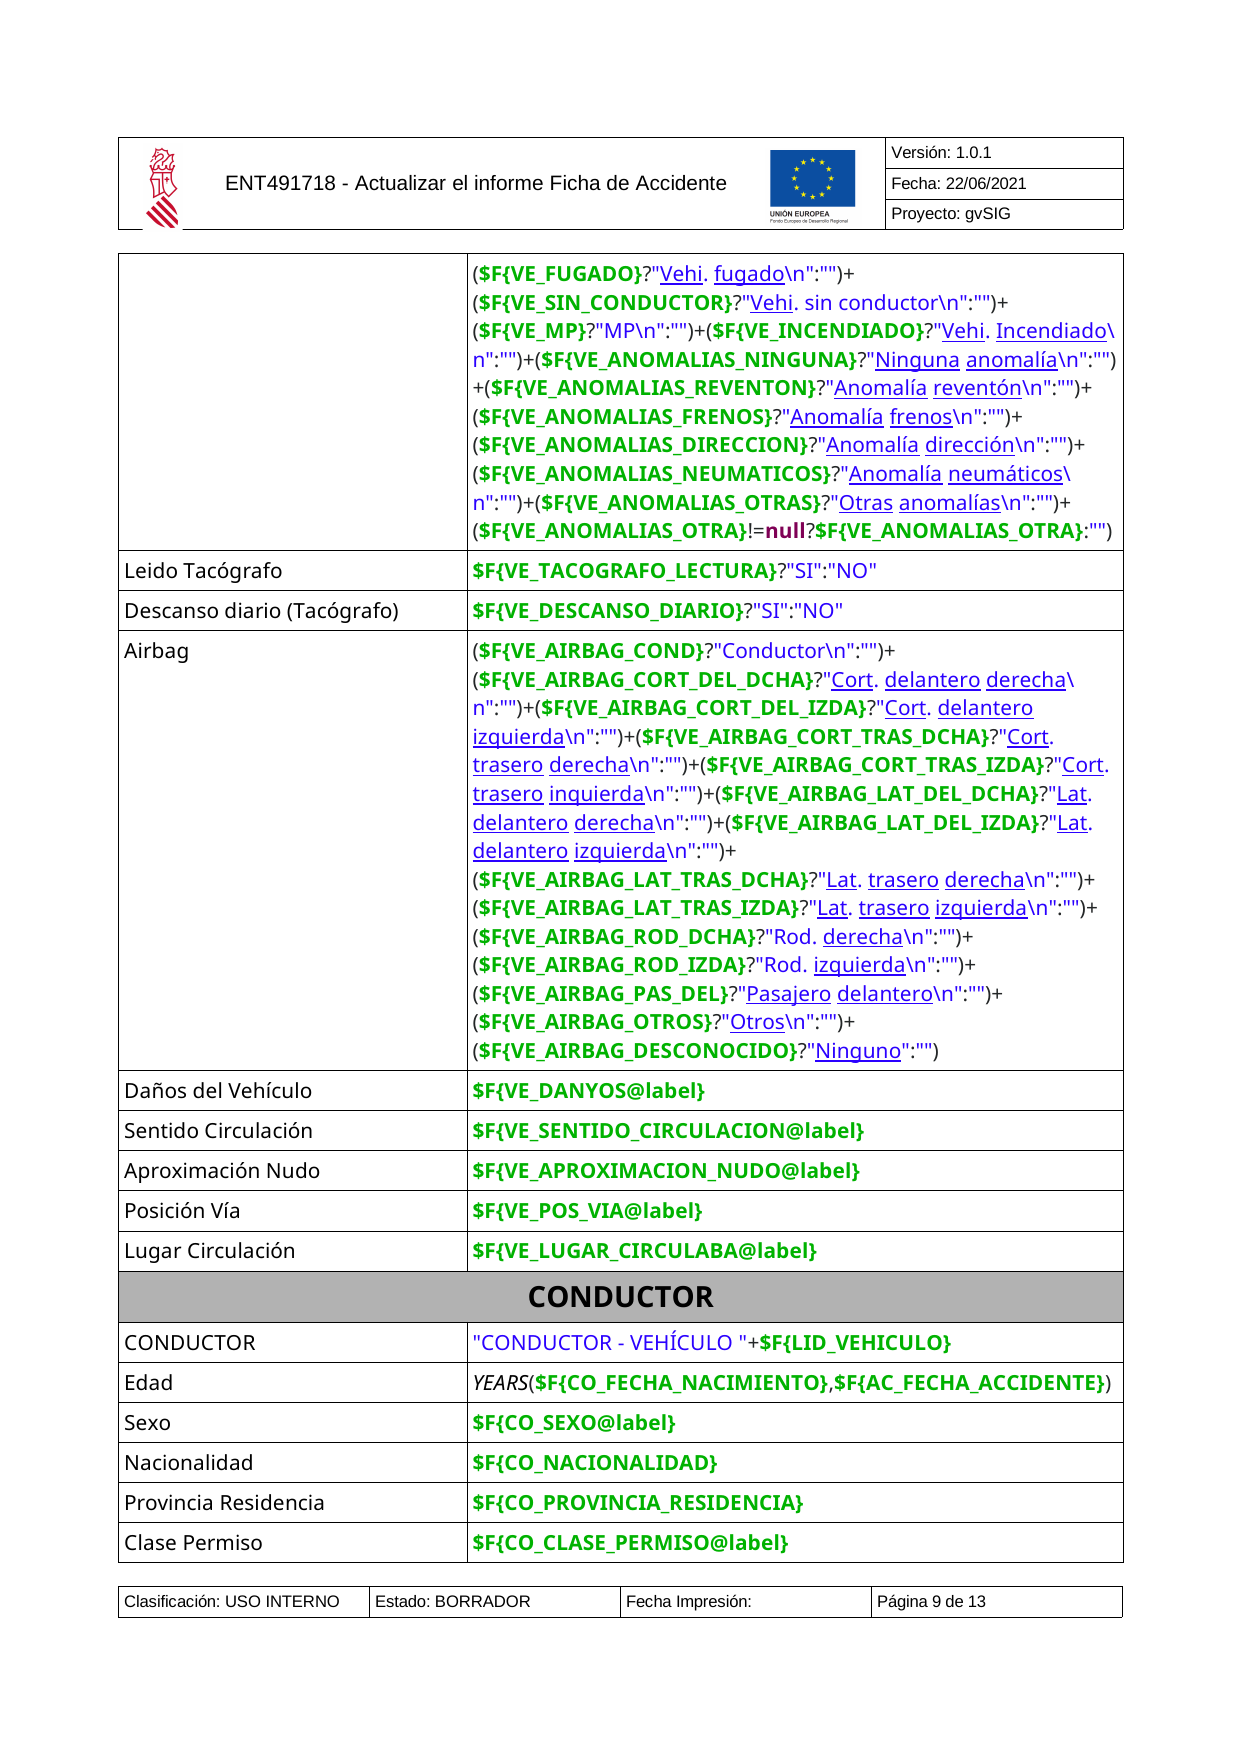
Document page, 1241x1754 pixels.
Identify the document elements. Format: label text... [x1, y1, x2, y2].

table_cell $F{CO_CLASE_PERMISO@label} [468, 1523, 1123, 1562]
table_cell ($F{VE_FUGADO}?"Vehi. fugado\n":"")+($F{VE_SIN_CONDUCTOR}?"Vehi. sin conductor\n":"")+($F{VE_MP}?"MP\n":"")+($F{VE_INCENDIADO}?"Vehi. Incendiado\n":"")+($F{VE_ANOMALIAS_NINGUNA}?"Ninguna anomalía\n":"")+($F{VE_ANOMALIAS_REVENTON}?"Anomalía reventón\n":"")+($F{VE_ANOMALIAS_FRENOS}?"Anomalía frenos\n":"")+($F{VE_ANOMALIAS_DIRECCION}?"Anomalía dirección\n":"")+($F{VE_ANOMALIAS_NEUMATICOS}?"Anomalía neumáticos\n":"")+($F{VE_ANOMALIAS_OTRAS}?"Otras anomalías\n":"")+($F{VE_ANOMALIAS_OTRA}!=null?$F{VE_ANOMALIAS_OTRA}:"") [468, 254, 1123, 550]
table_cell CONDUCTOR [119, 1323, 467, 1362]
table_cell $F{CO_NACIONALIDAD} [468, 1443, 1123, 1482]
table_cell CONDUCTOR [119, 1272, 1123, 1322]
table_cell Leido Tacógrafo [119, 551, 467, 590]
table_cell $F{VE_SENTIDO_CIRCULACION@label} [468, 1111, 1123, 1150]
table_cell $F{VE_APROXIMACION_NUDO@label} [468, 1151, 1123, 1190]
table_cell "CONDUCTOR - VEHÍCULO "+$F{LID_VEHICULO} [468, 1323, 1123, 1362]
table_cell Posición Vía [119, 1191, 467, 1231]
table_cell Lugar Circulación [119, 1232, 467, 1271]
picture [142, 143, 183, 232]
table_cell ($F{VE_AIRBAG_COND}?"Conductor\n":"")+($F{VE_AIRBAG_CORT_DEL_DCHA}?"Cort. delantero derecha\n":"")+($F{VE_AIRBAG_CORT_DEL_IZDA}?"Cort. delantero izquierda\n":"")+($F{VE_AIRBAG_CORT_TRAS_DCHA}?"Cort. trasero derecha\n":"")+($F{VE_AIRBAG_CORT_TRAS_IZDA}?"Cort. trasero inquierda\n":"")+($F{VE_AIRBAG_LAT_DEL_DCHA}?"Lat. delantero derecha\n":"")+($F{VE_AIRBAG_LAT_DEL_IZDA}?"Lat. delantero izquierda\n":"")+($F{VE_AIRBAG_LAT_TRAS_DCHA}?"Lat. trasero derecha\n":"")+($F{VE_AIRBAG_LAT_TRAS_IZDA}?"Lat. trasero izquierda\n":"")+($F{VE_AIRBAG_ROD_DCHA}?"Rod. derecha\n":"")+($F{VE_AIRBAG_ROD_IZDA}?"Rod. izquierda\n":"")+($F{VE_AIRBAG_PAS_DEL}?"Pasajero delantero\n":"")+($F{VE_AIRBAG_OTROS}?"Otros\n":"")+($F{VE_AIRBAG_DESCONOCIDO}?"Ninguno":"") [468, 631, 1123, 1070]
table_cell [119, 254, 467, 550]
table_cell Nacionalidad [119, 1443, 467, 1482]
table_cell Daños del Vehículo [119, 1071, 467, 1110]
table_cell Descanso diario (Tacógrafo) [119, 591, 467, 630]
table_cell Edad [119, 1363, 467, 1402]
table_cell Sexo [119, 1403, 467, 1442]
table_cell $F{CO_PROVINCIA_RESIDENCIA} [468, 1483, 1123, 1522]
table_cell Airbag [119, 631, 467, 1070]
table_cell $F{CO_SEXO@label} [468, 1403, 1123, 1442]
table_cell $F{VE_POS_VIA@label} [468, 1191, 1123, 1231]
picture [764, 148, 862, 227]
table_cell $F{VE_DANYOS@label} [468, 1071, 1123, 1110]
table_cell $F{VE_DESCANSO_DIARIO}?"SI":"NO" [468, 591, 1123, 630]
table_cell YEARS($F{CO_FECHA_NACIMIENTO},$F{AC_FECHA_ACCIDENTE}) [468, 1363, 1123, 1402]
table_cell $F{VE_TACOGRAFO_LECTURA}?"SI":"NO" [468, 551, 1123, 590]
table_cell Clase Permiso [119, 1523, 467, 1562]
table_cell Sentido Circulación [119, 1111, 467, 1150]
table_cell Aproximación Nudo [119, 1151, 467, 1190]
table_cell Provincia Residencia [119, 1483, 467, 1522]
table_cell $F{VE_LUGAR_CIRCULABA@label} [468, 1232, 1123, 1271]
